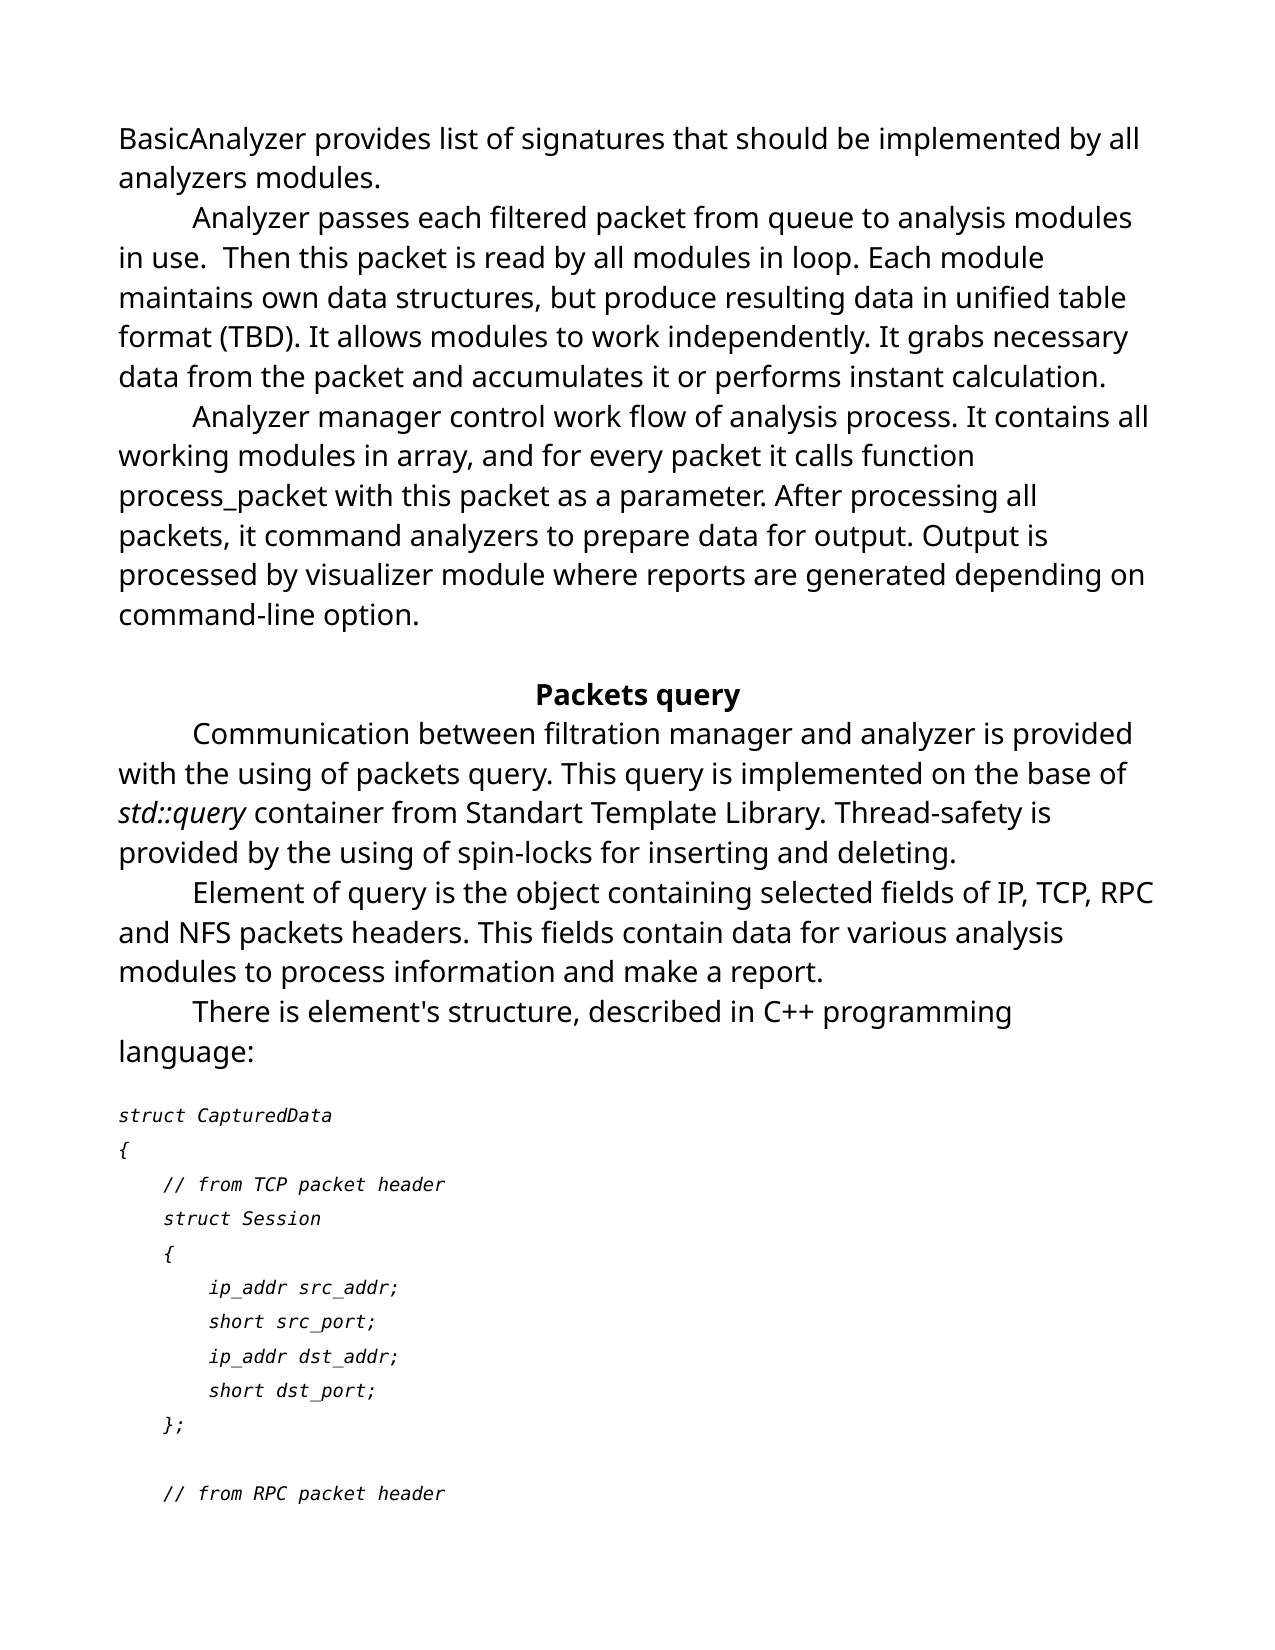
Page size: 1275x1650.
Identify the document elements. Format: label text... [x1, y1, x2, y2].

text { [118, 1242, 1157, 1264]
text Analyzer passes each filtered packet from queue to analysis modules in use. Then this packet is read by all modules in loop. Each module maintains own data structures, but produce resulting data in unified table format (TBD). It allows modules to work independently. It grabs necessary data from the packet and accumulates it or performs instant calculation. [118, 197, 1157, 396]
text Element of query is the object containing selected fields of IP, TCP, RPC and NFS packets headers. This fields contain data for various analysis modules to process information and make a report. [118, 872, 1157, 991]
text BasicAnalyzer provides list of signatures that should be implemented by all analyzers modules. [118, 118, 1157, 197]
text short dst_port; [118, 1380, 1157, 1402]
text }; [118, 1414, 1157, 1436]
text Packets query [118, 674, 1157, 713]
text short src_port; [118, 1311, 1157, 1333]
text There is element's structure, described in C++ programming language: [118, 991, 1157, 1071]
text ip_addr src_addr; [118, 1277, 1157, 1299]
text Communication between filtration manager and analyzer is provided with the using of packets query. This query is implemented on the base of std::query container from Standart Template Library. Thread-safety is provided by the using of spin-locks for inserting and deleting. [118, 713, 1157, 872]
text { [118, 1139, 1157, 1161]
text // from RPC packet header [118, 1483, 1157, 1505]
text struct Session [118, 1208, 1157, 1230]
text ip_addr dst_addr; [118, 1346, 1157, 1367]
text Analyzer manager control work flow of analysis process. It contains all working modules in array, and for every packet it calls function process_packet with this packet as a parameter. After processing all packets, it command analyzers to prepare data for output. Output is processed by visualizer module where reports are generated depending on command-line option. [118, 396, 1157, 634]
text struct CapturedData [118, 1105, 1157, 1127]
text // from TCP packet header [118, 1174, 1157, 1196]
